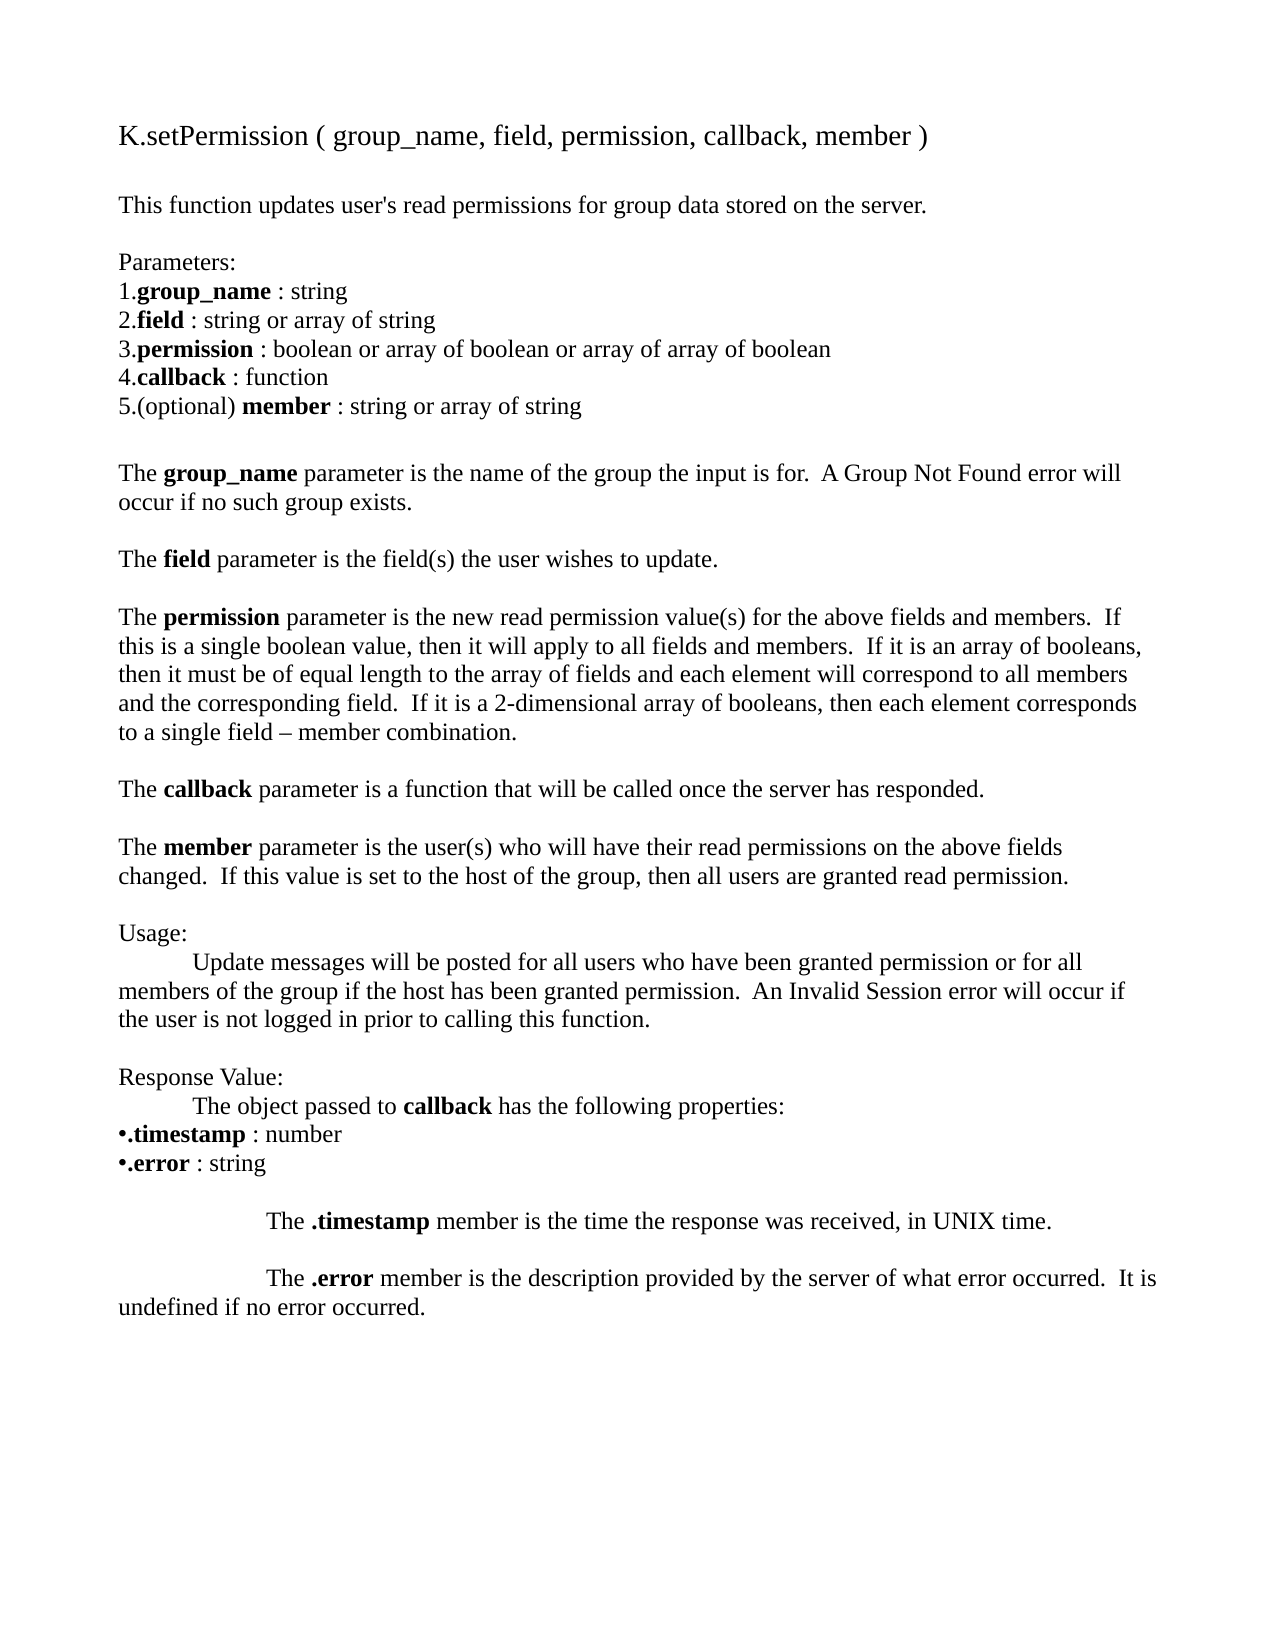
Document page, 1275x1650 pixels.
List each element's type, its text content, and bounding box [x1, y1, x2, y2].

text Parameters: [118, 247, 1157, 276]
list permission : boolean or array of boolean or array of array of boolean [118, 334, 1157, 362]
text Response Value: [118, 1062, 1157, 1091]
text K.setPermission ( group_name, field, permission, callback, member ) [118, 118, 1157, 152]
list callback : function [118, 362, 1157, 391]
text This function updates user's read permissions for group data stored on the server. [118, 190, 1157, 219]
list .timestamp : number [118, 1119, 1157, 1148]
text The permission parameter is the new read permission value(s) for the above fields and members. If this is a single boolean value, then it will apply to all fields and members. If it is an array of booleans, then it must be of equal length to the array of fields and each element will correspond to all members and the corresponding field. If it is a 2-dimensional array of booleans, then each element corresponds to a single field – member combination. [118, 602, 1157, 746]
text The member parameter is the user(s) who will have their read permissions on the above fields changed. If this value is set to the host of the group, then all users are granted read permission. [118, 832, 1157, 889]
text The callback parameter is a function that will be called once the server has responded. [118, 774, 1157, 803]
text The field parameter is the field(s) the user wishes to update. [118, 544, 1157, 573]
text The .error member is the description provided by the server of what error occurred. It is undefined if no error occurred. [118, 1263, 1157, 1321]
text Usage: [118, 918, 1157, 947]
text The .timestamp member is the time the response was received, in UNIX time. [118, 1206, 1157, 1234]
text The group_name parameter is the name of the group the input is for. A Group Not Found error will occur if no such group exists. [118, 458, 1157, 516]
list (optional) member : string or array of string [118, 391, 1157, 420]
text The object passed to callback has the following properties: [118, 1091, 1157, 1119]
list .error : string [118, 1148, 1157, 1177]
text Update messages will be posted for all users who have been granted permission or for all members of the group if the host has been granted permission. An Invalid Session error will occur if the user is not logged in prior to calling this function. [118, 947, 1157, 1033]
list group_name : string [118, 276, 1157, 305]
list field : string or array of string [118, 305, 1157, 334]
